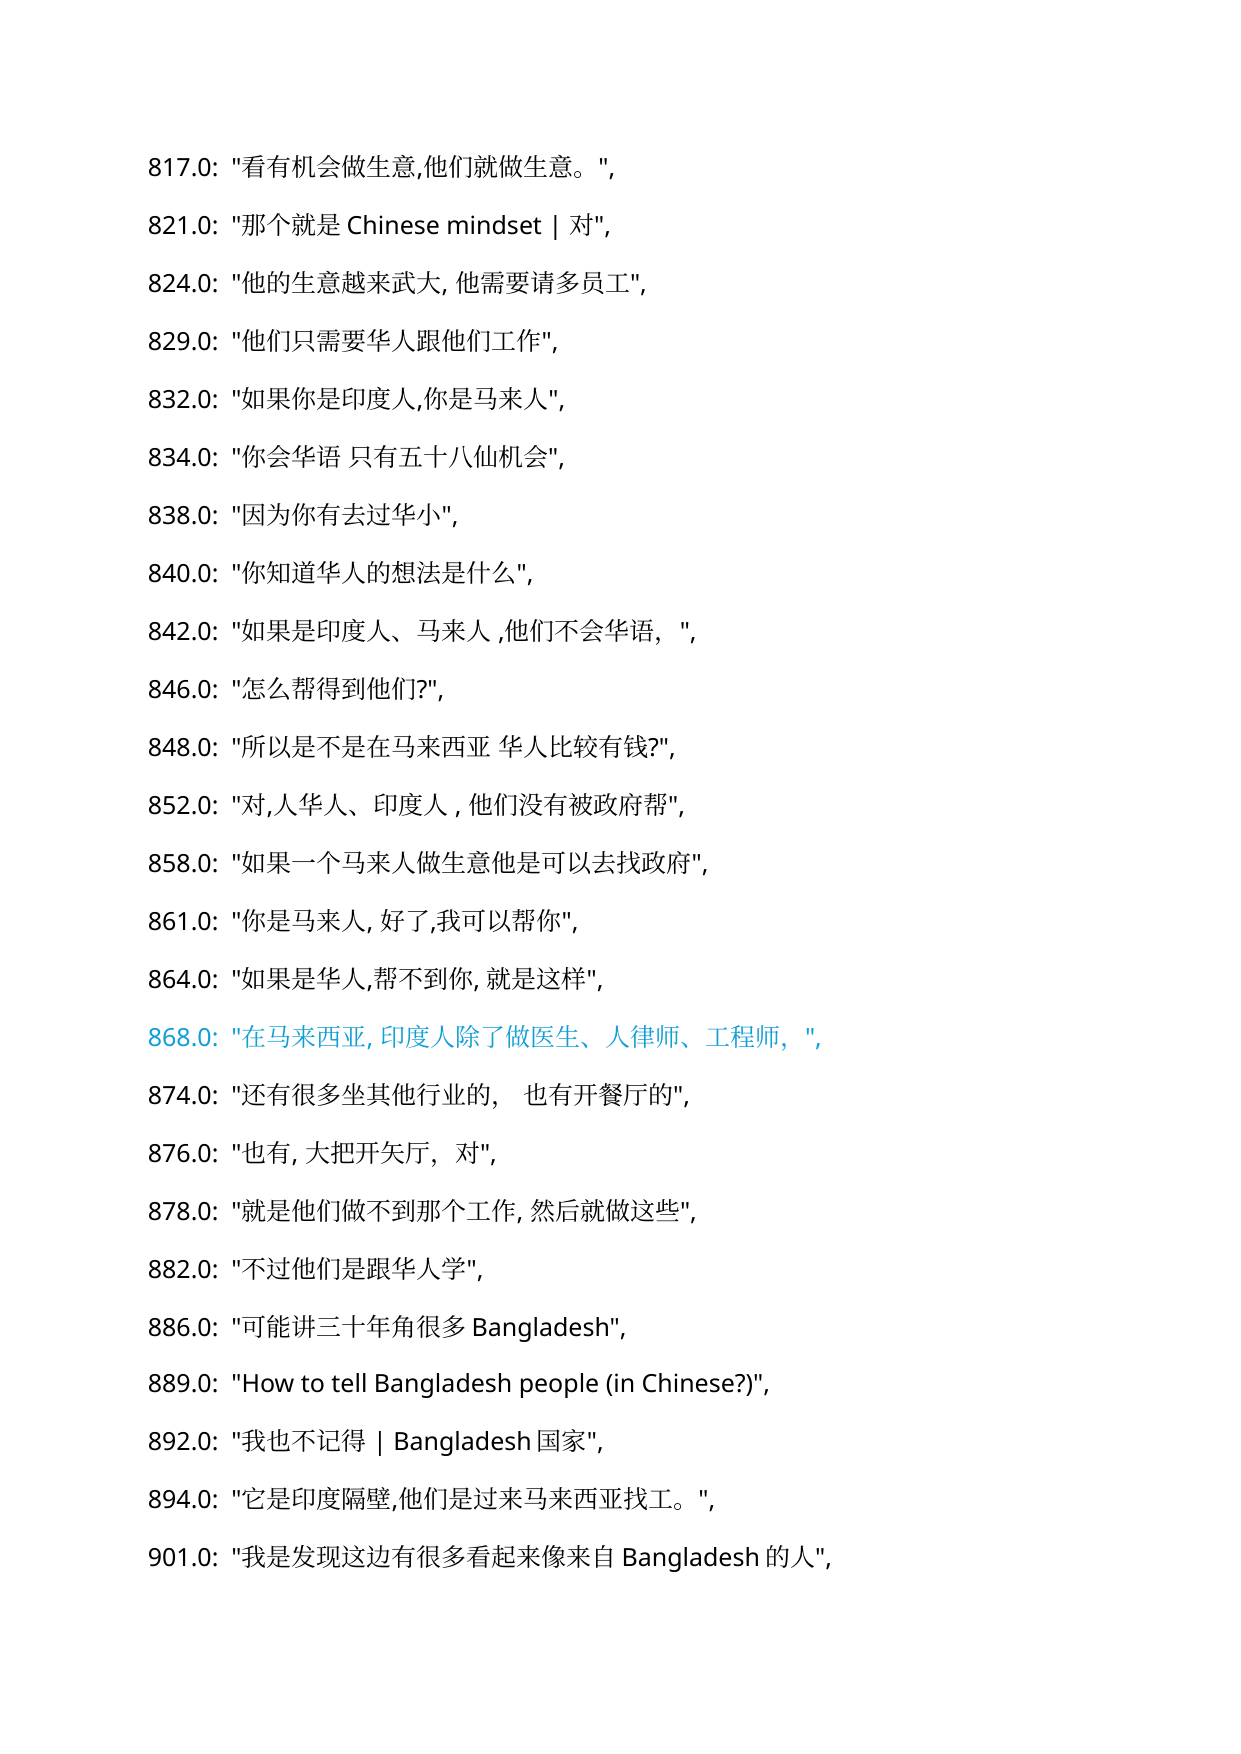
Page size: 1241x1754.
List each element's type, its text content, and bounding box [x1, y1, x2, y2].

text 842.0: "如果是印度人、马来人 ,他们不会华语，", [148, 612, 1093, 648]
text 832.0: "如果你是印度人,你是马来人", [148, 380, 1093, 416]
text 889.0: "How to tell Bangladesh people (in Chinese?)", [148, 1366, 1093, 1400]
text 821.0: "那个就是Chinese mindset | 对", [148, 206, 1093, 242]
text 840.0: "你知道华人的想法是什么", [148, 554, 1093, 590]
text 838.0: "因为你有去过华小", [148, 496, 1093, 532]
text 894.0: "它是印度隔壁,他们是过来马来西亚找工。", [148, 1480, 1093, 1516]
text 876.0: "也有, 大把开矢厅，对", [148, 1134, 1093, 1170]
text 892.0: "我也不记得 | Bangladesh国家", [148, 1422, 1093, 1458]
text 864.0: "如果是华人,帮不到你, 就是这样", [148, 960, 1093, 996]
text 834.0: "你会华语 只有五十八仙机会", [148, 438, 1093, 474]
text 846.0: "怎么帮得到他们?", [148, 670, 1093, 706]
text 817.0: "看有机会做生意,他们就做生意。", [148, 148, 1093, 184]
text 874.0: "还有很多坐其他行业的， 也有开餐厅的", [148, 1076, 1093, 1112]
text 868.0: "在马来西亚, 印度人除了做医生、人律师、工程师，", [148, 1018, 1093, 1054]
text 848.0: "所以是不是在马来西亚 华人比较有钱?", [148, 728, 1093, 764]
text 824.0: "他的生意越来武大, 他需要请多员工", [148, 264, 1093, 300]
text 886.0: "可能讲三十年角很多Bangladesh", [148, 1308, 1093, 1344]
text 878.0: "就是他们做不到那个工作, 然后就做这些", [148, 1192, 1093, 1228]
text 861.0: "你是马来人, 好了,我可以帮你", [148, 902, 1093, 938]
text 882.0: "不过他们是跟华人学", [148, 1250, 1093, 1286]
text 901.0: "我是发现这边有很多看起来像来自Bangladesh的人", [148, 1538, 1093, 1574]
text 858.0: "如果一个马来人做生意他是可以去找政府", [148, 844, 1093, 880]
text 829.0: "他们只需要华人跟他们工作", [148, 322, 1093, 358]
text 852.0: "对,人华人、印度人 , 他们没有被政府帮", [148, 786, 1093, 822]
